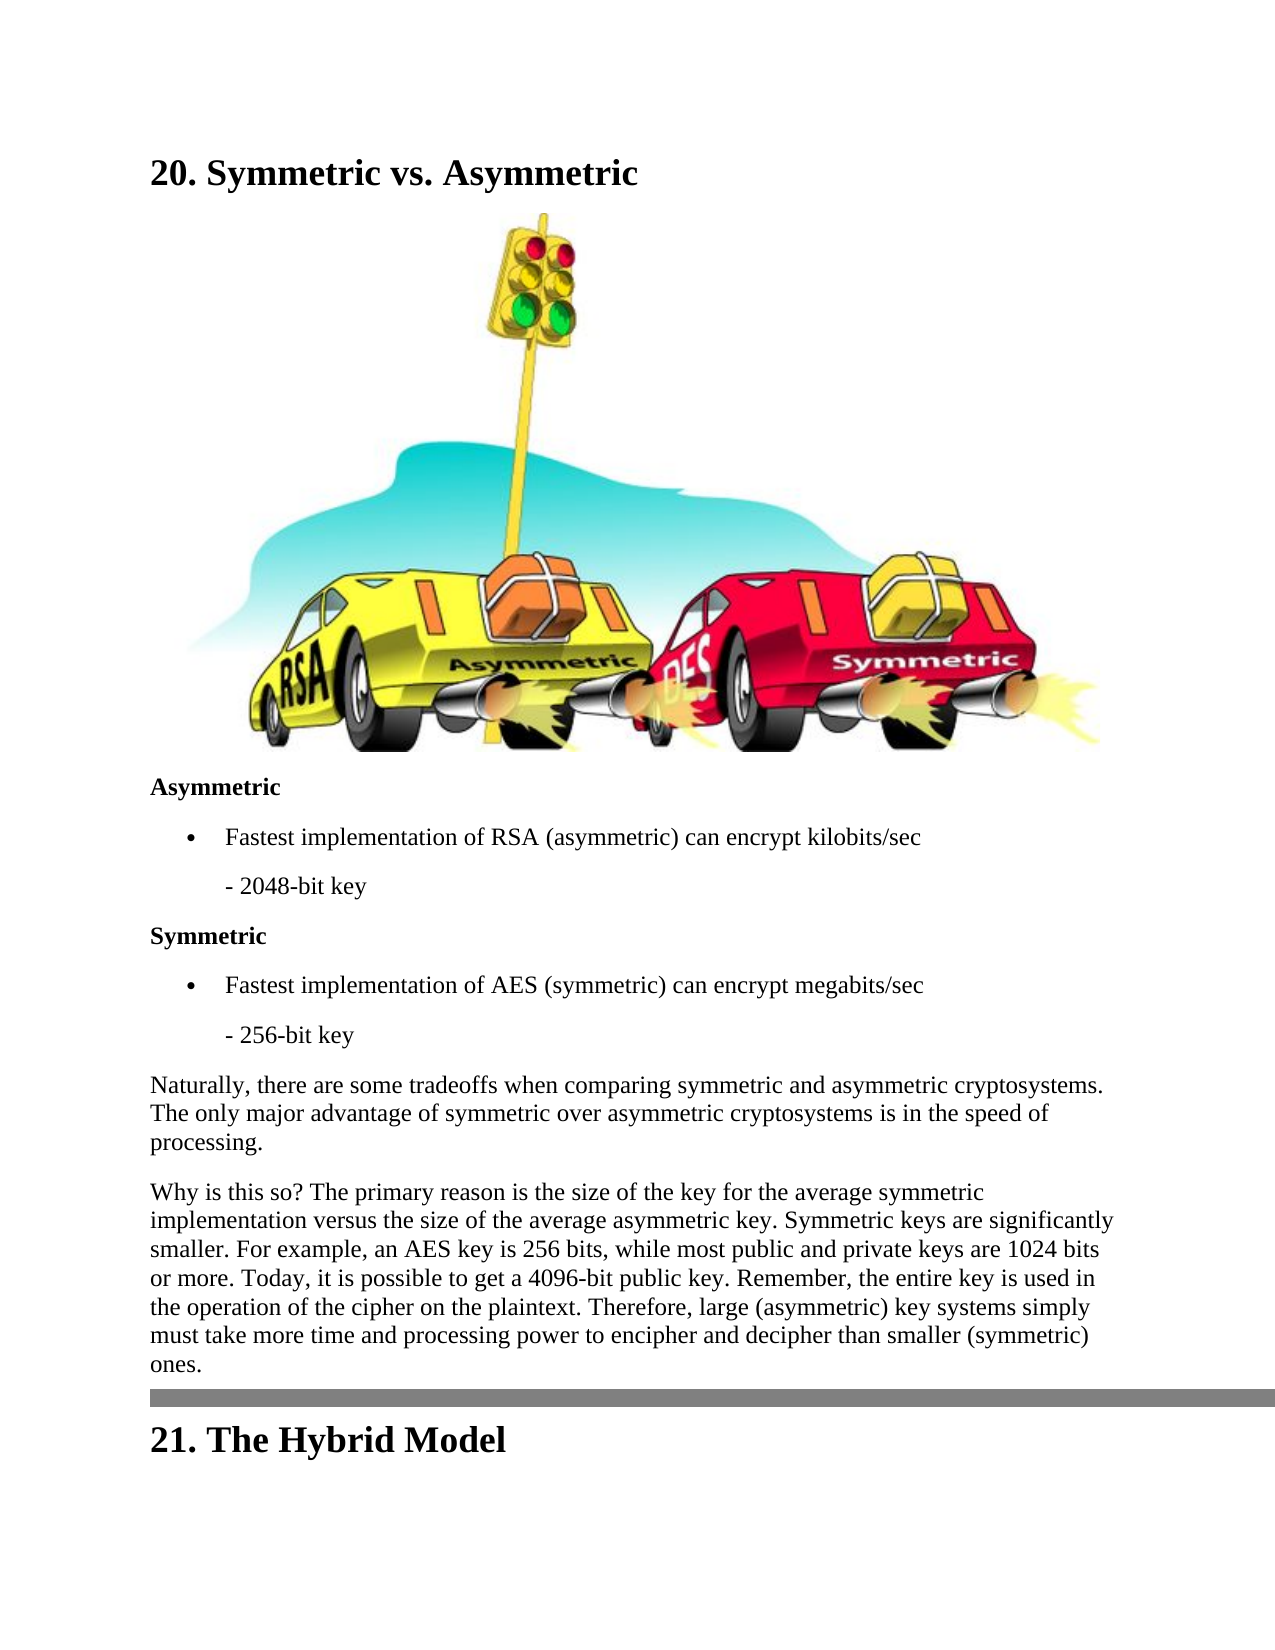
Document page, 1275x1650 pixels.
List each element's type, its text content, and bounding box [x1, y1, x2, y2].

subtitle 21. The Hybrid Model [150, 1418, 1125, 1461]
text Symmetric [150, 921, 1125, 950]
list Fastest implementation of AES (symmetric) can encrypt megabits/sec [187, 971, 1125, 999]
text Asymmetric [150, 772, 1125, 801]
text - 2048-bit key [225, 871, 1125, 900]
text - 256-bit key [225, 1020, 1125, 1049]
list Fastest implementation of RSA (asymmetric) can encrypt kilobits/sec [187, 822, 1125, 851]
subtitle 20. Symmetric vs. Asymmetric [150, 150, 1125, 193]
text Naturally, there are some tradeoffs when comparing symmetric and asymmetric cryptosystems. The only major advantage of symmetric over asymmetric cryptosystems is in the speed of processing. [150, 1070, 1125, 1156]
text Why is this so? The primary reason is the size of the key for the average symmetric implementation versus the size of the average asymmetric key. Symmetric keys are significantly smaller. For example, an AES key is 256 bits, while most public and private keys are 1024 bits or more. Today, it is possible to get a 4096-bit public key. Remember, the entire key is used in the operation of the cipher on the plaintext. Therefore, large (asymmetric) key systems simply must take more time and processing power to encipher and decipher than smaller (symmetric) ones. [150, 1177, 1125, 1378]
